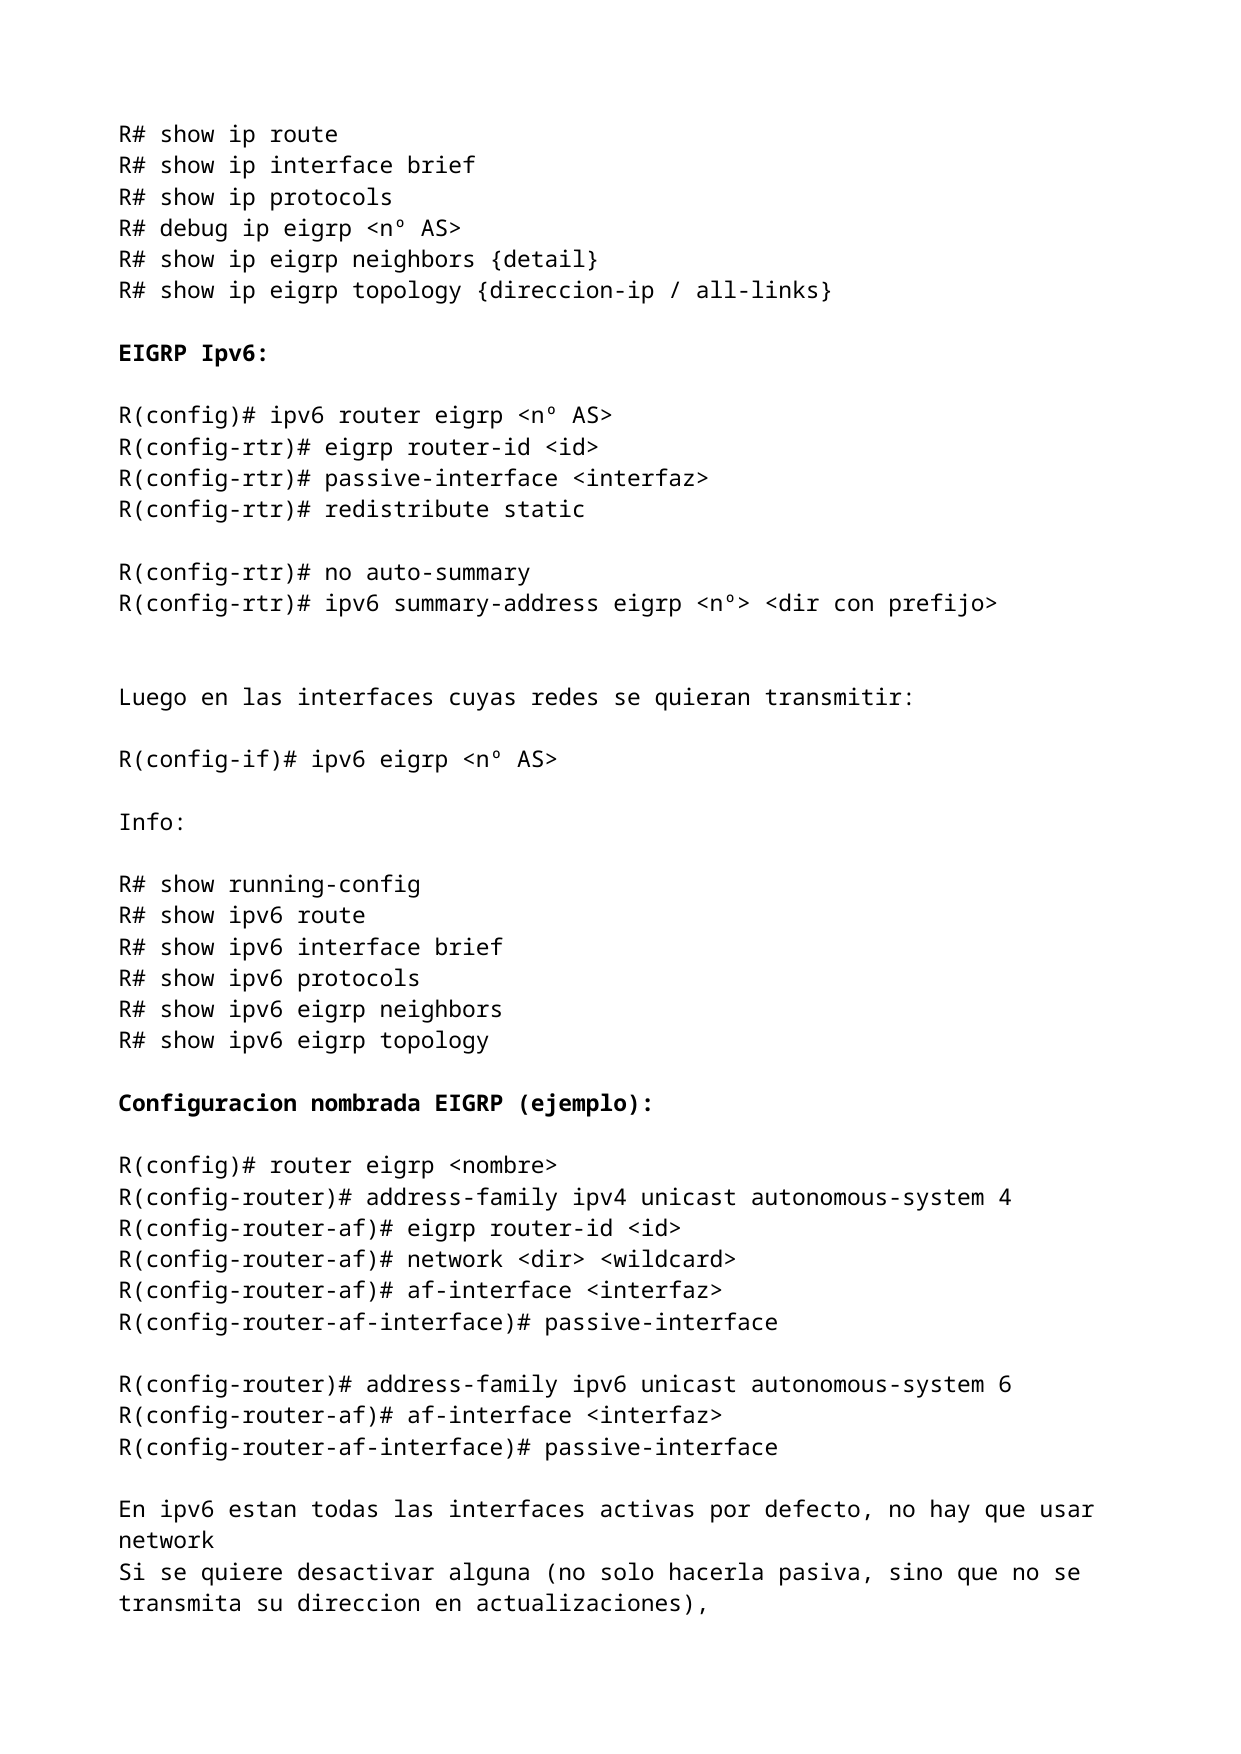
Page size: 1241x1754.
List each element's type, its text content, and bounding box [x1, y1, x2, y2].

text R(config-rtr)# ipv6 summary-address eigrp <nº> <dir con prefijo> [118, 587, 1122, 618]
text R(config)# ipv6 router eigrp <nº AS> [118, 399, 1122, 431]
text R(config-router-af)# eigrp router-id <id> [118, 1212, 1122, 1243]
text R# show ip eigrp neighbors {detail} [118, 243, 1122, 274]
text R(config)# router eigrp <nombre> [118, 1149, 1122, 1181]
text R(config-rtr)# redistribute static [118, 493, 1122, 524]
text R(config-router)# address-family ipv4 unicast autonomous-system 4 [118, 1181, 1122, 1212]
text R(config-router)# address-family ipv6 unicast autonomous-system 6 [118, 1368, 1122, 1399]
text R# show ip protocols [118, 181, 1122, 212]
text R# show ip interface brief [118, 149, 1122, 181]
text Configuracion nombrada EIGRP (ejemplo): [118, 1087, 1122, 1118]
text EIGRP Ipv6: [118, 337, 1122, 368]
text En ipv6 estan todas las interfaces activas por defecto, no hay que usar network [118, 1493, 1122, 1556]
text R(config-router-af)# network <dir> <wildcard> [118, 1243, 1122, 1274]
text Si se quiere desactivar alguna (no solo hacerla pasiva, sino que no se transmita su direccion en actualizaciones), [118, 1556, 1122, 1618]
text R# debug ip eigrp <nº AS> [118, 212, 1122, 243]
text Info: [118, 806, 1122, 837]
text R(config-if)# ipv6 eigrp <nº AS> [118, 743, 1122, 774]
text R# show ip eigrp topology {direccion-ip / all-links} [118, 274, 1122, 306]
text R(config-router-af)# af-interface <interfaz> [118, 1399, 1122, 1431]
text R(config-rtr)# passive-interface <interfaz> [118, 462, 1122, 493]
text R# show ipv6 route [118, 899, 1122, 931]
text R# show ipv6 eigrp neighbors [118, 993, 1122, 1024]
text R# show ip route [118, 118, 1122, 149]
text R(config-router-af)# af-interface <interfaz> [118, 1274, 1122, 1306]
text R# show ipv6 protocols [118, 962, 1122, 993]
text R(config-rtr)# no auto-summary [118, 556, 1122, 587]
text R(config-rtr)# eigrp router-id <id> [118, 431, 1122, 462]
text R(config-router-af-interface)# passive-interface [118, 1431, 1122, 1462]
text Luego en las interfaces cuyas redes se quieran transmitir: [118, 681, 1122, 712]
text R# show ipv6 eigrp topology [118, 1024, 1122, 1056]
text R(config-router-af-interface)# passive-interface [118, 1306, 1122, 1337]
text R# show running-config [118, 868, 1122, 899]
text R# show ipv6 interface brief [118, 931, 1122, 962]
